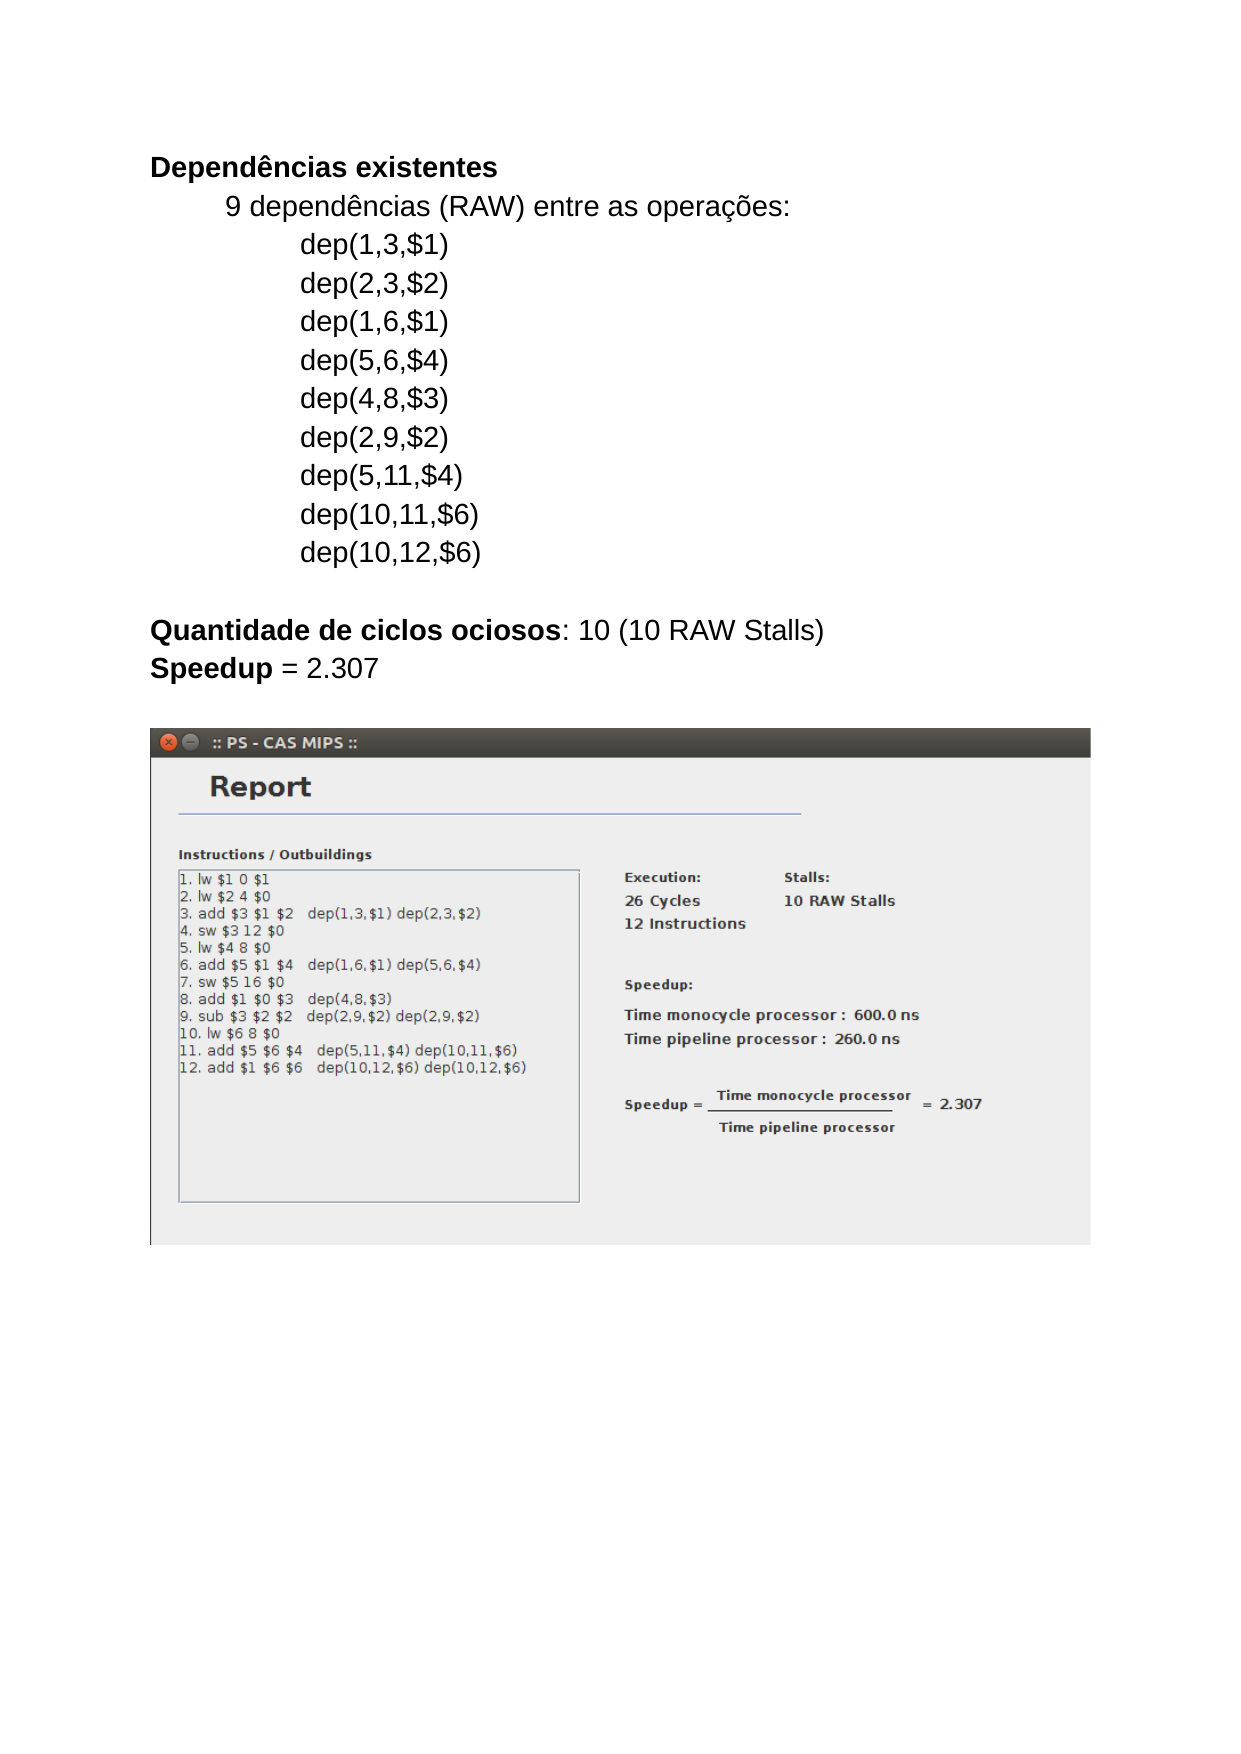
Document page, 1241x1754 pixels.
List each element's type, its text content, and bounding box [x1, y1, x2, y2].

picture [150, 728, 1091, 1245]
text dep(5,6,$4) [300, 343, 1090, 376]
text dep(10,11,$6) [225, 497, 1090, 530]
text dep(2,9,$2) [225, 420, 1090, 453]
text Dependências existentes [150, 150, 1090, 183]
text 9 dependências (RAW) entre as operações: [150, 188, 1090, 222]
text dep(4,8,$3) [225, 381, 1090, 415]
text dep(5,11,$4) [225, 458, 1090, 492]
text dep(2,3,$2) [225, 266, 1090, 299]
text dep(1,6,$1) [225, 304, 1090, 338]
text Speedup = 2.307 [150, 651, 1090, 684]
text dep(10,12,$6) [225, 535, 1090, 569]
text Quantidade de ciclos ociosos: 10 (10 RAW Stalls) [150, 612, 1090, 646]
text dep(1,3,$1) [225, 227, 1090, 261]
